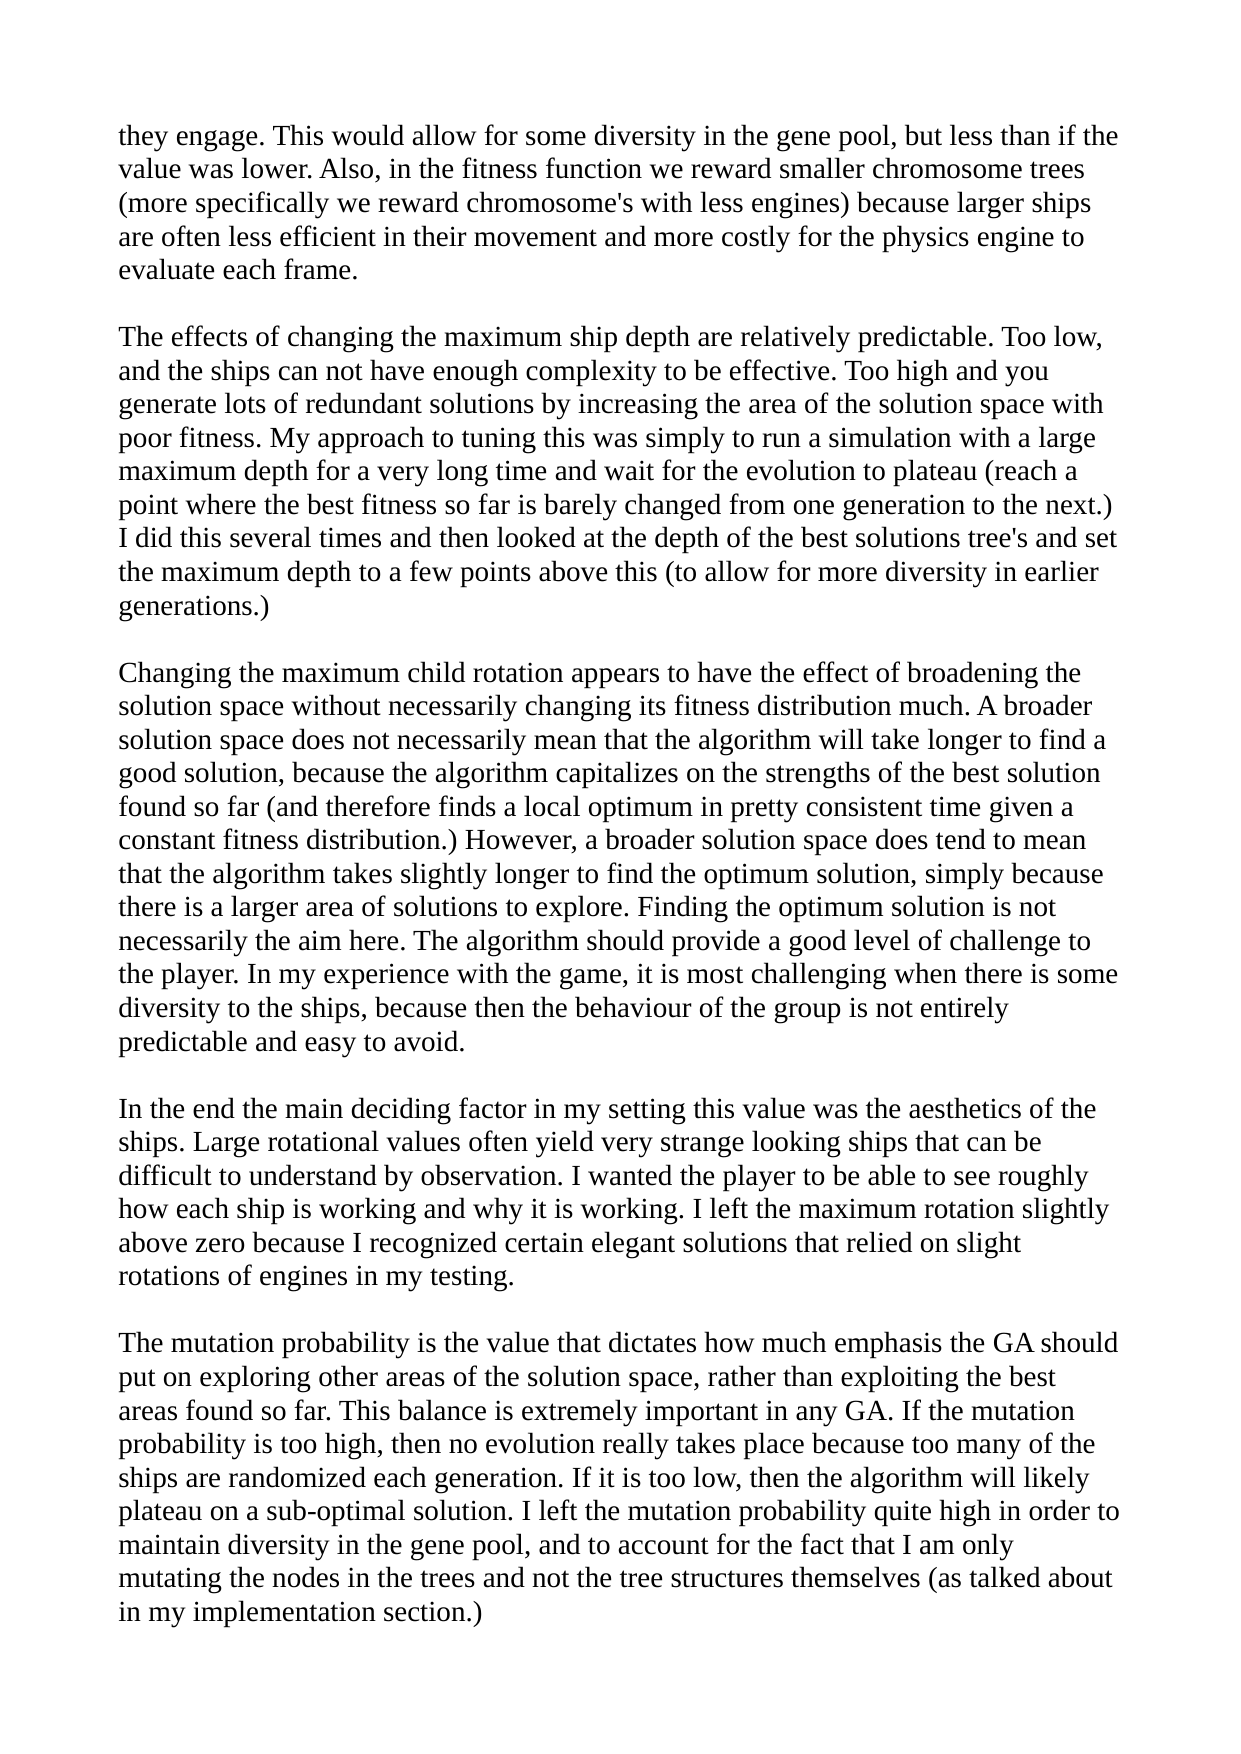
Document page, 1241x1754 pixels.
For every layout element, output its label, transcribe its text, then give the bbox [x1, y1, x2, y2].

text The effects of changing the maximum ship depth are relatively predictable. Too low, and the ships can not have enough complexity to be effective. Too high and you generate lots of redundant solutions by increasing the area of the solution space with poor fitness. My approach to tuning this was simply to run a simulation with a large maximum depth for a very long time and wait for the evolution to plateau (reach a point where the best fitness so far is barely changed from one generation to the next.) I did this several times and then looked at the depth of the best solutions tree's and set the maximum depth to a few points above this (to allow for more diversity in earlier generations.) [118, 319, 1122, 621]
text The mutation probability is the value that dictates how much emphasis the GA should put on exploring other areas of the solution space, rather than exploiting the best areas found so far. This balance is extremely important in any GA. If the mutation probability is too high, then no evolution really takes place because too many of the ships are randomized each generation. If it is too low, then the algorithm will likely plateau on a sub-optimal solution. I left the mutation probability quite high in order to maintain diversity in the gene pool, and to account for the fact that I am only mutating the nodes in the trees and not the tree structures themselves (as talked about in my implementation section.) [118, 1326, 1122, 1627]
text Changing the maximum child rotation appears to have the effect of broadening the solution space without necessarily changing its fitness distribution much. A broader solution space does not necessarily mean that the algorithm will take longer to find a good solution, because the algorithm capitalizes on the strengths of the best solution found so far (and therefore finds a local optimum in pretty consistent time given a constant fitness distribution.) However, a broader solution space does tend to mean that the algorithm takes slightly longer to find the optimum solution, simply because there is a larger area of solutions to explore. Finding the optimum solution is not necessarily the aim here. The algorithm should provide a good level of challenge to the player. In my experience with the game, it is most challenging when there is some diversity to the ships, because then the behaviour of the group is not entirely predictable and easy to avoid. [118, 655, 1122, 1057]
text In the end the main deciding factor in my setting this value was the aesthetics of the ships. Large rotational values often yield very strange looking ships that can be difficult to understand by observation. I wanted the player to be able to see roughly how each ship is working and why it is working. I left the maximum rotation slightly above zero because I recognized certain elegant solutions that relied on slight rotations of engines in my testing. [118, 1091, 1122, 1292]
text they engage. This would allow for some diversity in the gene pool, but less than if the value was lower. Also, in the fitness function we reward smaller chromosome trees (more specifically we reward chromosome's with less engines) because larger ships are often less efficient in their movement and more costly for the physics engine to evaluate each frame. [118, 118, 1122, 286]
